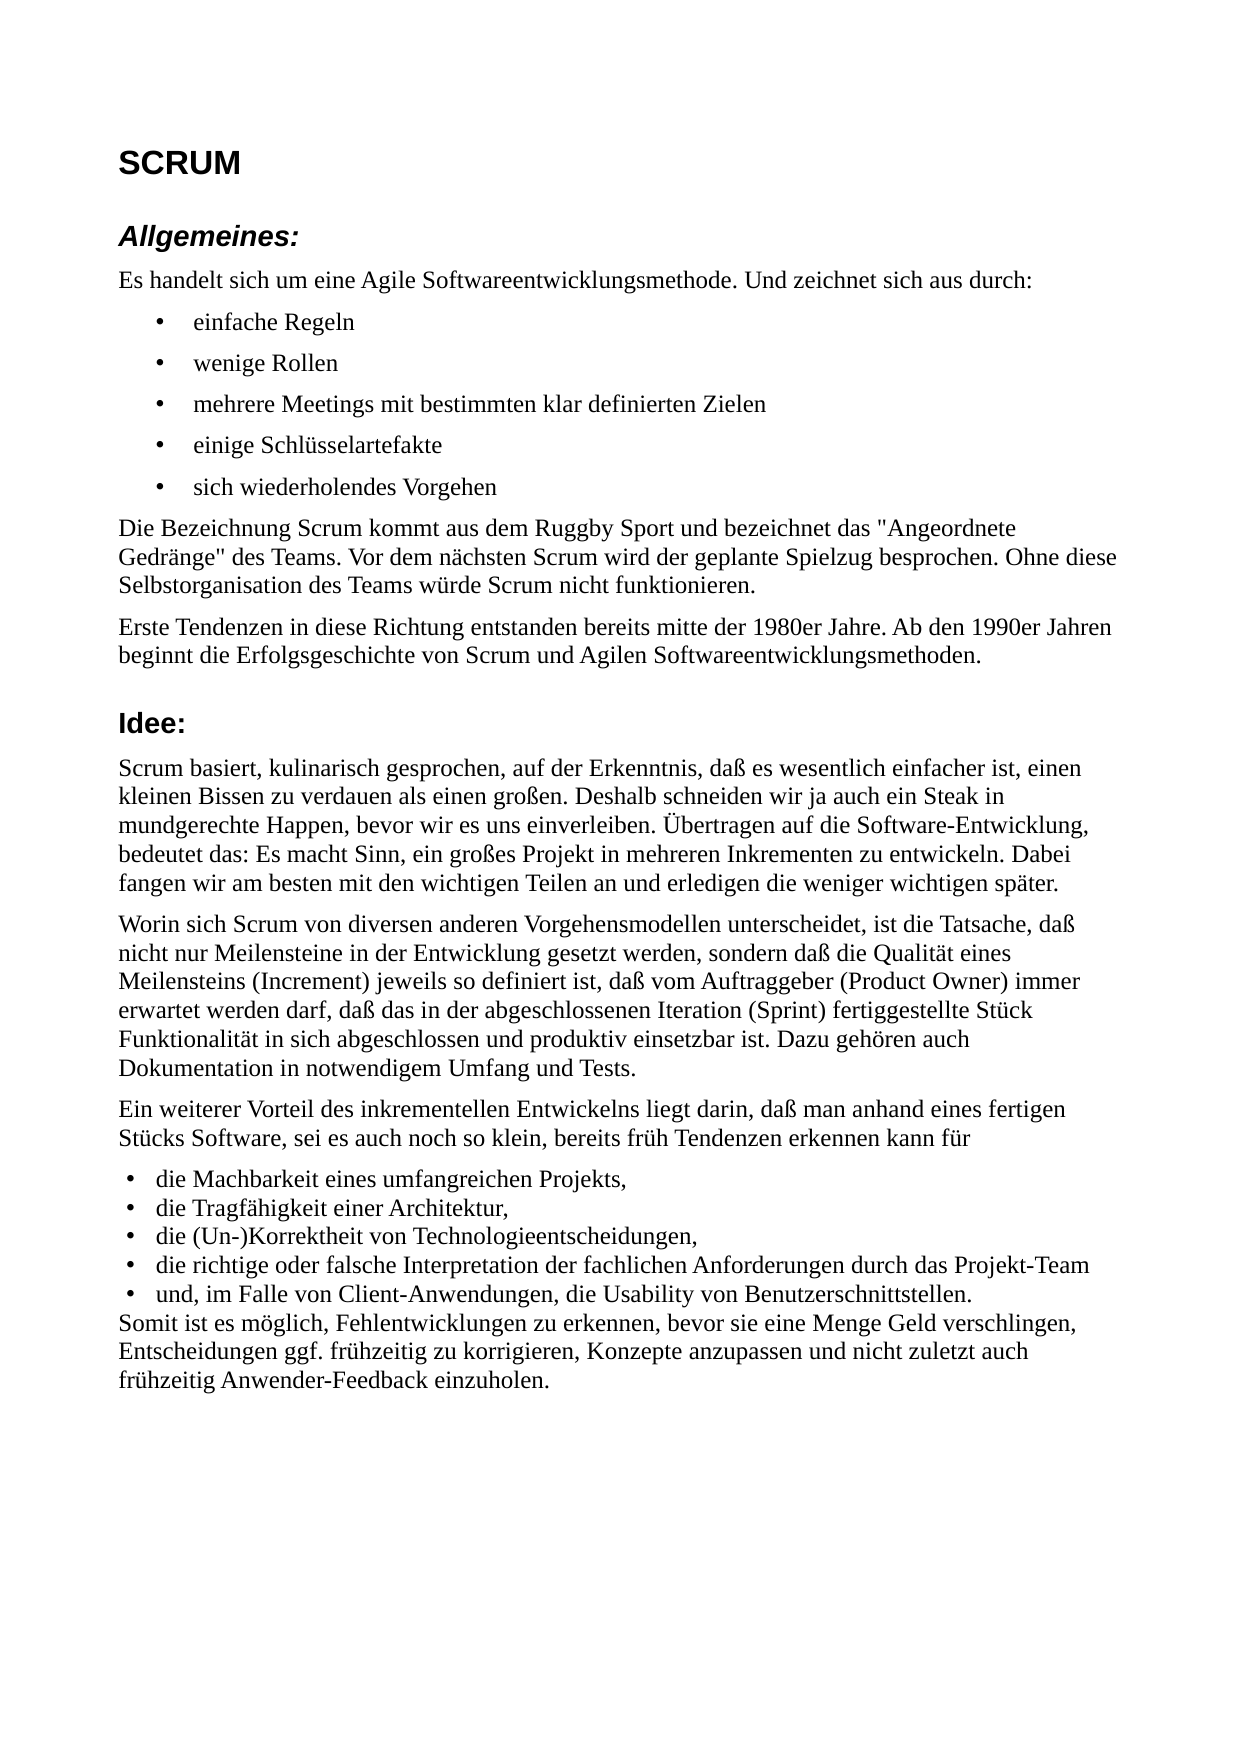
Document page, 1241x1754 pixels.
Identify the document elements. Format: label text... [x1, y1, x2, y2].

text Somit ist es möglich, Fehlentwicklungen zu erkennen, bevor sie eine Menge Geld verschlingen, Entscheidungen ggf. frühzeitig zu korrigieren, Konzepte anzupassen und nicht zuletzt auch frühzeitig Anwender-Feedback einzuholen. [118, 1308, 1122, 1394]
list einfache Regeln [156, 307, 1122, 335]
list wenige Rollen [156, 348, 1122, 377]
text Die Bezeichnung Scrum kommt aus dem Ruggby Sport und bezeichnet das "Angeordnete Gedränge" des Teams. Vor dem nächsten Scrum wird der geplante Spielzug besprochen. Ohne diese Selbstorganisation des Teams würde Scrum nicht funktionieren. [118, 513, 1122, 599]
subtitle Idee: [118, 707, 1122, 740]
text Ein weiterer Vorteil des inkrementellen Entwickelns liegt darin, daß man anhand eines fertigen Stücks Software, sei es auch noch so klein, bereits früh Tendenzen erkennen kann für [118, 1094, 1122, 1151]
text Scrum basiert, kulinarisch gesprochen, auf der Erkenntnis, daß es wesentlich einfacher ist, einen kleinen Bissen zu verdauen als einen großen. Deshalb schneiden wir ja auch ein Steak in mundgerechte Happen, bevor wir es uns einverleiben. Übertragen auf die Software-Entwicklung, bedeutet das: Es macht Sinn, ein großes Projekt in mehreren Inkrementen zu entwickeln. Dabei fangen wir am besten mit den wichtigen Teilen an und erledigen die weniger wichtigen später. [118, 753, 1122, 896]
list die (Un-)Korrektheit von Technologieentscheidungen, [126, 1221, 1122, 1250]
subtitle SCRUM [118, 143, 1122, 182]
list einige Schlüsselartefakte [156, 430, 1122, 459]
list und, im Falle von Client-Anwendungen, die Usability von Benutzerschnittstellen. [126, 1279, 1122, 1308]
list sich wiederholendes Vorgehen [156, 472, 1122, 500]
text Worin sich Scrum von diversen anderen Vorgehensmodellen unterscheidet, ist die Tatsache, daß nicht nur Meilensteine in der Entwicklung gesetzt werden, sondern daß die Qualität eines Meilensteins (Increment) jeweils so definiert ist, daß vom Auftraggeber (Product Owner) immer erwartet werden darf, daß das in der abgeschlossenen Iteration (Sprint) fertiggestellte Stück Funktionalität in sich abgeschlossen und produktiv einsetzbar ist. Dazu gehören auch Dokumentation in notwendigem Umfang und Tests. [118, 909, 1122, 1081]
text Erste Tendenzen in diese Richtung entstanden bereits mitte der 1980er Jahre. Ab den 1990er Jahren beginnt die Erfolgsgeschichte von Scrum und Agilen Softwareentwicklungsmethoden. [118, 612, 1122, 669]
text Es handelt sich um eine Agile Softwareentwicklungsmethode. Und zeichnet sich aus durch: [118, 265, 1122, 294]
list die Machbarkeit eines umfangreichen Projekts, [126, 1164, 1122, 1193]
list mehrere Meetings mit bestimmten klar definierten Zielen [156, 389, 1122, 418]
subtitle Allgemeines: [118, 219, 1122, 253]
list die richtige oder falsche Interpretation der fachlichen Anforderungen durch das Projekt-Team [126, 1250, 1122, 1279]
list die Tragfähigkeit einer Architektur, [126, 1193, 1122, 1221]
